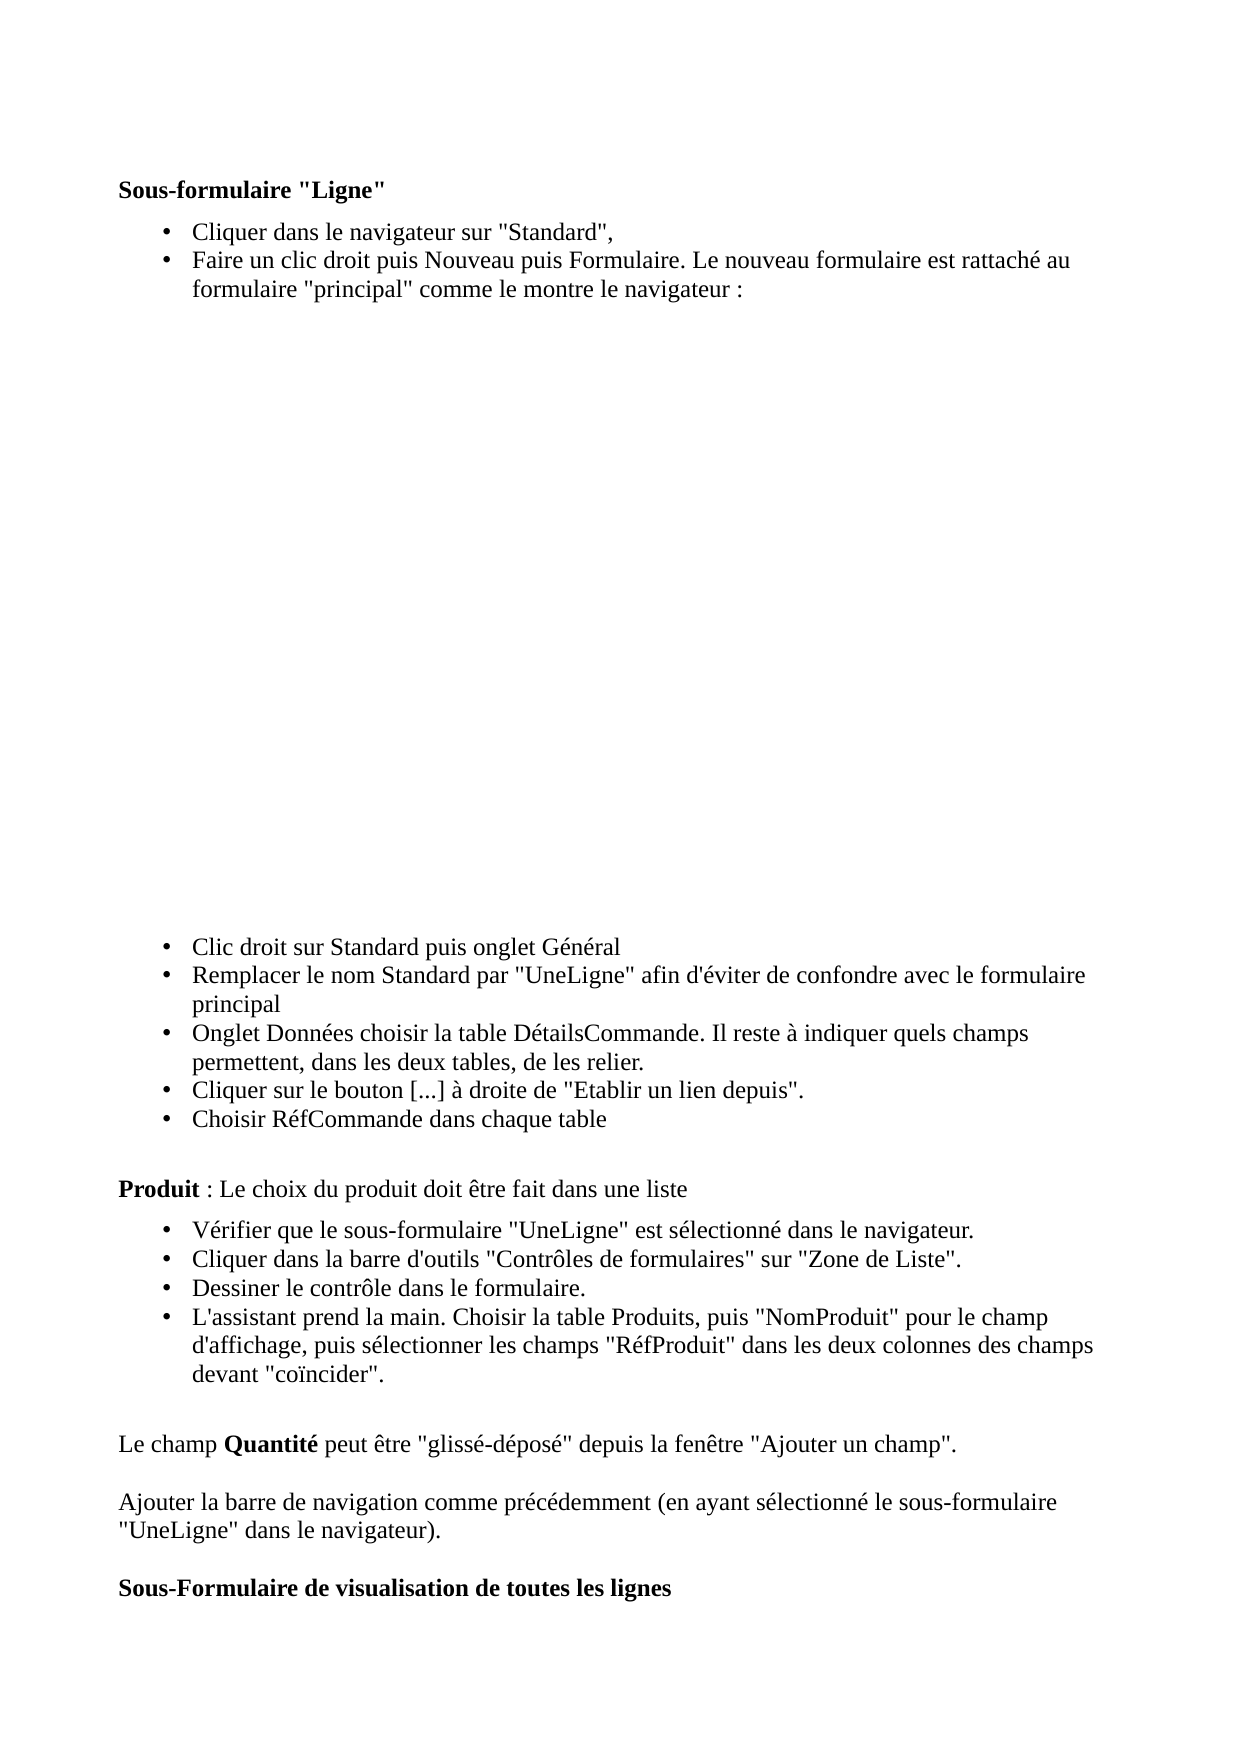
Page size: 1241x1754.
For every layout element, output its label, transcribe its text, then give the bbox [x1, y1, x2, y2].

list L'assistant prend la main. Choisir la table Produits, puis "NomProduit" pour le champ d'affichage, puis sélectionner les champs "RéfProduit" dans les deux colonnes des champs devant "coïncider". [162, 1302, 1122, 1388]
list Onglet Données choisir la table DétailsCommande. Il reste à indiquer quels champs permettent, dans les deux tables, de les relier. [162, 1018, 1122, 1076]
text Produit : Le choix du produit doit être fait dans une liste [118, 1146, 1122, 1203]
list Vérifier que le sous-formulaire "UneLigne" est sélectionné dans le navigateur. [162, 1216, 1122, 1244]
list Clic droit sur Standard puis onglet Général [162, 932, 1122, 961]
list Dessiner le contrôle dans le formulaire. [162, 1273, 1122, 1302]
list Cliquer dans la barre d'outils "Contrôles de formulaires" sur "Zone de Liste". [162, 1244, 1122, 1273]
list Remplacer le nom Standard par "UneLigne" afin d'éviter de confondre avec le formulaire principal [162, 961, 1122, 1018]
text Le champ Quantité peut être "glissé-déposé" depuis la fenêtre "Ajouter un champ". Ajouter la barre de navigation comme précédemment (en ayant sélectionné le sous-formulaire "UneLigne" dans le navigateur). Sous-Formulaire de visualisation de toutes les lignes [118, 1401, 1122, 1602]
list Cliquer dans le navigateur sur "Standard", [162, 217, 1122, 246]
list Faire un clic droit puis Nouveau puis Formulaire. Le nouveau formulaire est rattaché au formulaire "principal" comme le montre le navigateur : [162, 246, 1122, 932]
list Choisir RéfCommande dans chaque table [162, 1104, 1122, 1133]
text Sous-formulaire "Ligne" [118, 118, 1122, 204]
list Cliquer sur le bouton [...] à droite de "Etablir un lien depuis". [162, 1076, 1122, 1104]
